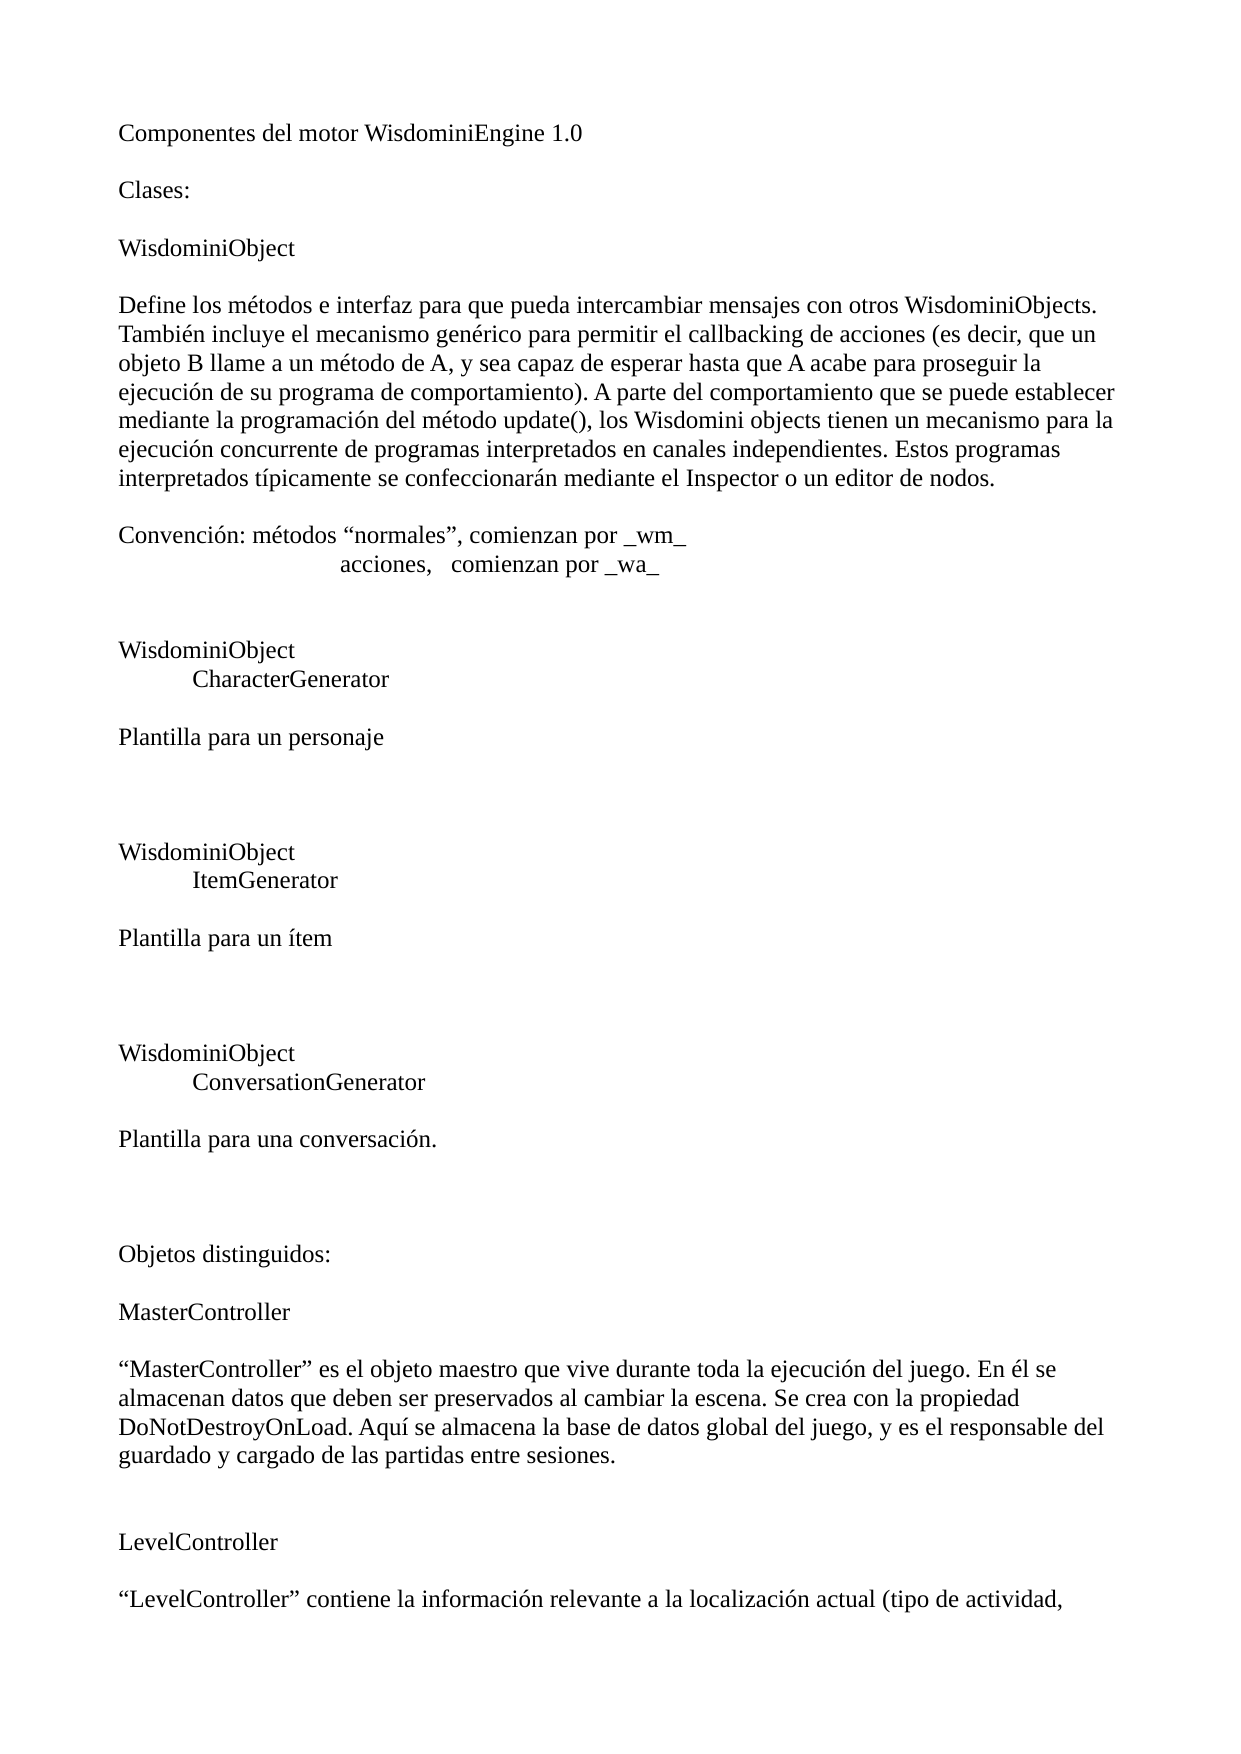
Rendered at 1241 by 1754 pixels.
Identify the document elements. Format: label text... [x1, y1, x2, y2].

text WisdominiObject [118, 837, 1122, 866]
text “LevelController” contiene la información relevante a la localización actual (tipo de actividad, [118, 1584, 1122, 1613]
text Plantilla para un personaje [118, 722, 1122, 751]
text Plantilla para un ítem [118, 923, 1122, 952]
text Define los métodos e interfaz para que pueda intercambiar mensajes con otros WisdominiObjects. También incluye el mecanismo genérico para permitir el callbacking de acciones (es decir, que un objeto B llame a un método de A, y sea capaz de esperar hasta que A acabe para proseguir la ejecución de su programa de comportamiento). A parte del comportamiento que se puede establecer mediante la programación del método update(), los Wisdomini objects tienen un mecanismo para la ejecución concurrente de programas interpretados en canales independientes. Estos programas interpretados típicamente se confeccionarán mediante el Inspector o un editor de nodos. [118, 291, 1122, 492]
text Plantilla para una conversación. [118, 1124, 1122, 1153]
text ItemGenerator [118, 866, 1122, 894]
text Convención: métodos “normales”, comienzan por _wm_ [118, 521, 1122, 549]
text MasterController [118, 1297, 1122, 1326]
text acciones, comienzan por _wa_ [118, 549, 1122, 578]
text “MasterController” es el objeto maestro que vive durante toda la ejecución del juego. En él se almacenan datos que deben ser preservados al cambiar la escena. Se crea con la propiedad DoNotDestroyOnLoad. Aquí se almacena la base de datos global del juego, y es el responsable del guardado y cargado de las partidas entre sesiones. [118, 1354, 1122, 1469]
text CharacterGenerator [118, 664, 1122, 693]
text Componentes del motor WisdominiEngine 1.0 [118, 118, 1122, 147]
text ConversationGenerator [118, 1067, 1122, 1096]
text WisdominiObject [118, 233, 1122, 262]
text Objetos distinguidos: [118, 1239, 1122, 1268]
text LevelController [118, 1527, 1122, 1556]
text WisdominiObject [118, 1038, 1122, 1067]
text WisdominiObject [118, 636, 1122, 664]
text Clases: [118, 176, 1122, 204]
